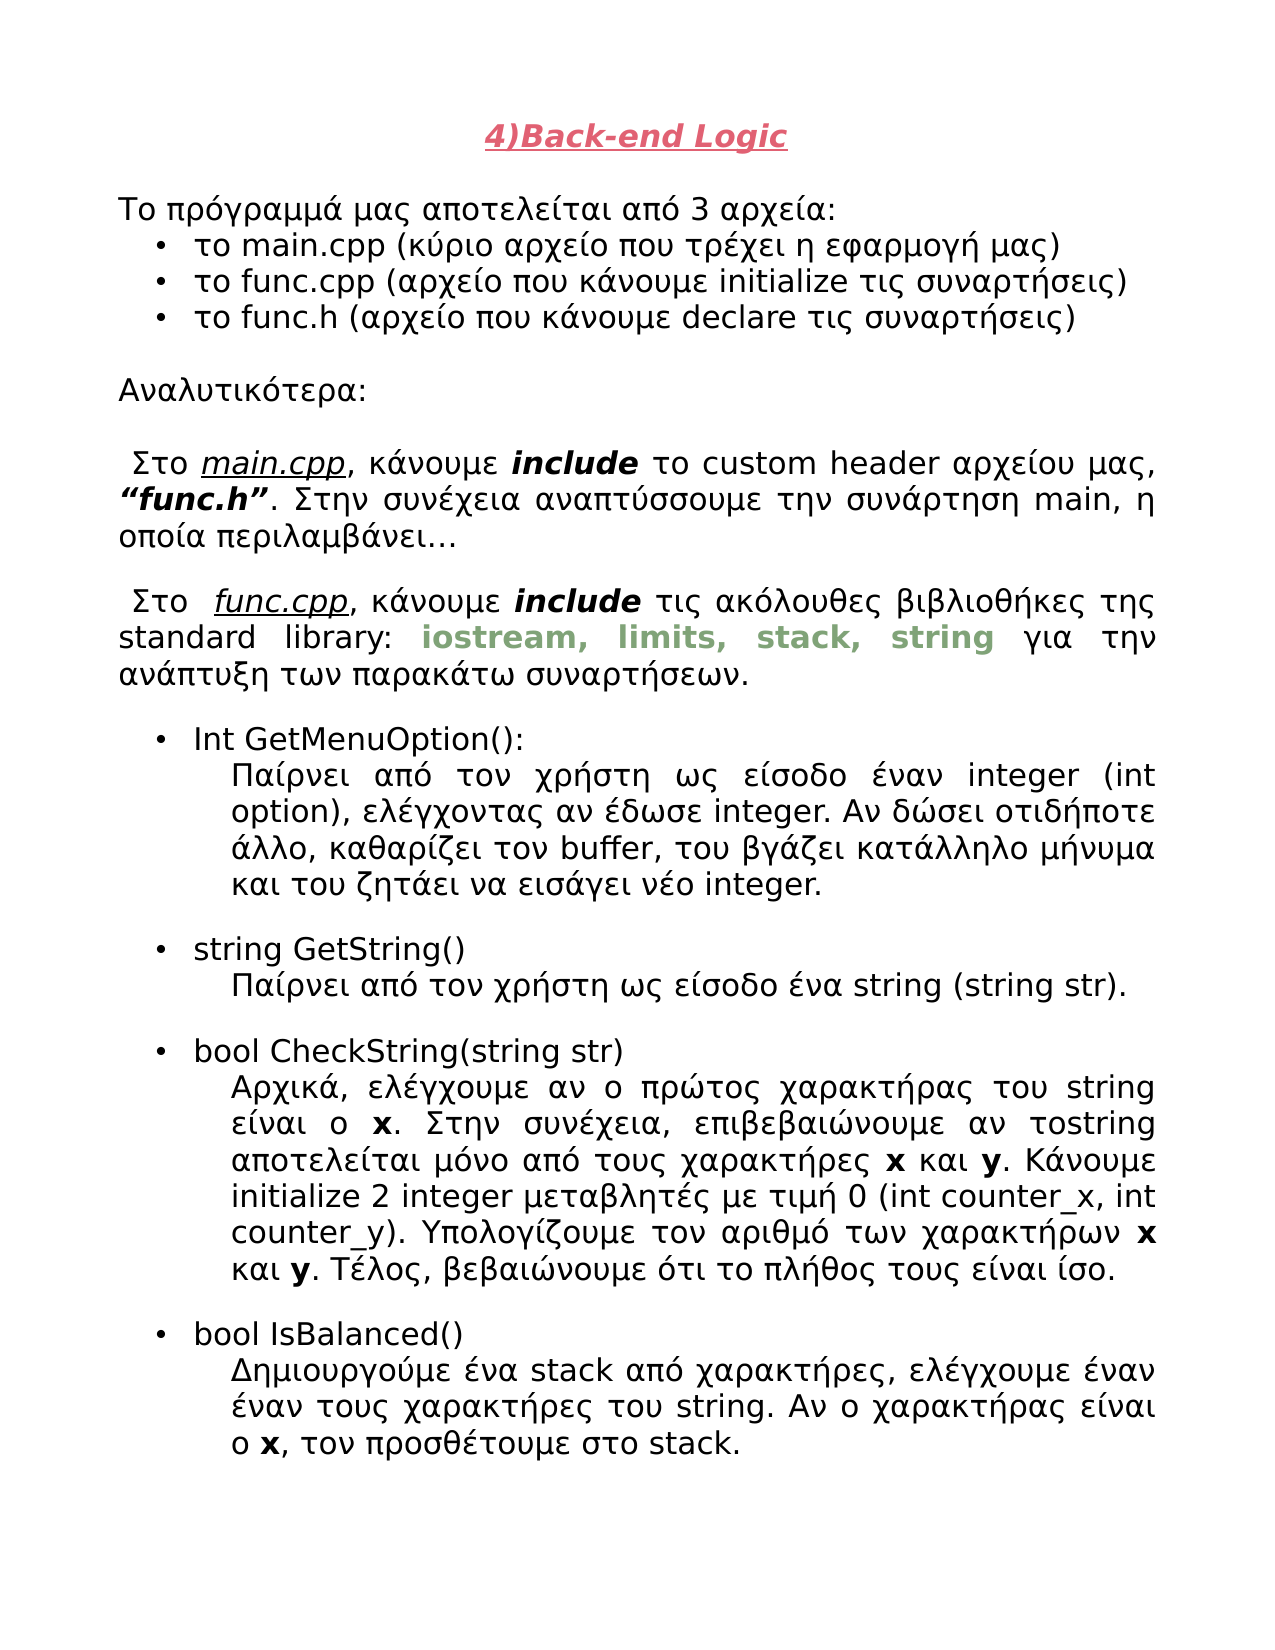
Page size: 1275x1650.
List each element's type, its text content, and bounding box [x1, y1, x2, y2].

list bool IsBalanced() [156, 1316, 1157, 1352]
list Παίρνει από τον χρήστη ως είσοδο έναν integer (int option), ελέγχοντας αν έδωσε integer. Αν δώσει οτιδήποτε άλλο, καθαρίζει τον buffer, του βγάζει κατάλληλο μήνυμα και του ζητάει να εισάγει νέο integer. [193, 757, 1157, 903]
list το func.cpp (αρχείο που κάνουμε initialize τις συναρτήσεις) [156, 263, 1157, 300]
list Παίρνει από τον χρήστη ως είσοδο ένα string (string str). [193, 968, 1157, 1004]
list bool CheckString(string str) [156, 1033, 1157, 1069]
text Το πρόγραμμά μας αποτελείται από 3 αρχεία: [118, 191, 1157, 227]
list το main.cpp (κύριο αρχείο που τρέχει η εφαρμογή μας) [156, 227, 1157, 263]
text Αναλυτικότερα: [118, 373, 1157, 409]
list Int GetMenuOption(): [156, 721, 1157, 757]
list Αρχικά, ελέγχουμε αν ο πρώτος χαρακτήρας του string είναι ο x. Στην συνέχεια, επιβεβαιώνουμε αν τοstring αποτελείται μόνο από τους χαρακτήρες x και y. Κάνουμε initialize 2 integer μεταβλητές με τιμή 0 (int counter_x, int counter_y). Υπολογίζουμε τον αριθμό των χαρακτήρων x και y. Τέλος, βεβαιώνουμε ότι το πλήθος τους είναι ίσο. [193, 1069, 1157, 1287]
list το func.h (αρχείο που κάνουμε declare τις συναρτήσεις) [156, 300, 1157, 336]
text 4)Back-end Logic [118, 118, 1157, 154]
text Στο main.cpp, κάνουμε include το custοm header αρχείου μας, “func.h”. Στην συνέχεια αναπτύσσουμε την συνάρτηση main, η οποία περιλαμβάνει… [118, 445, 1157, 554]
list string GetString() [156, 931, 1157, 968]
list Δημιουργούμε ένα stack από χαρακτήρες, ελέγχουμε έναν έναν τους χαρακτήρες του string. Αν ο χαρακτήρας είναι ο x, τον προσθέτουμε στο stack. [193, 1352, 1157, 1462]
text Στο func.cpp, κάνουμε include τις ακόλουθες βιβλιοθήκες της standard library: iostream, limits, stack, string για την ανάπτυξη των παρακάτω συναρτήσεων. [118, 583, 1157, 692]
